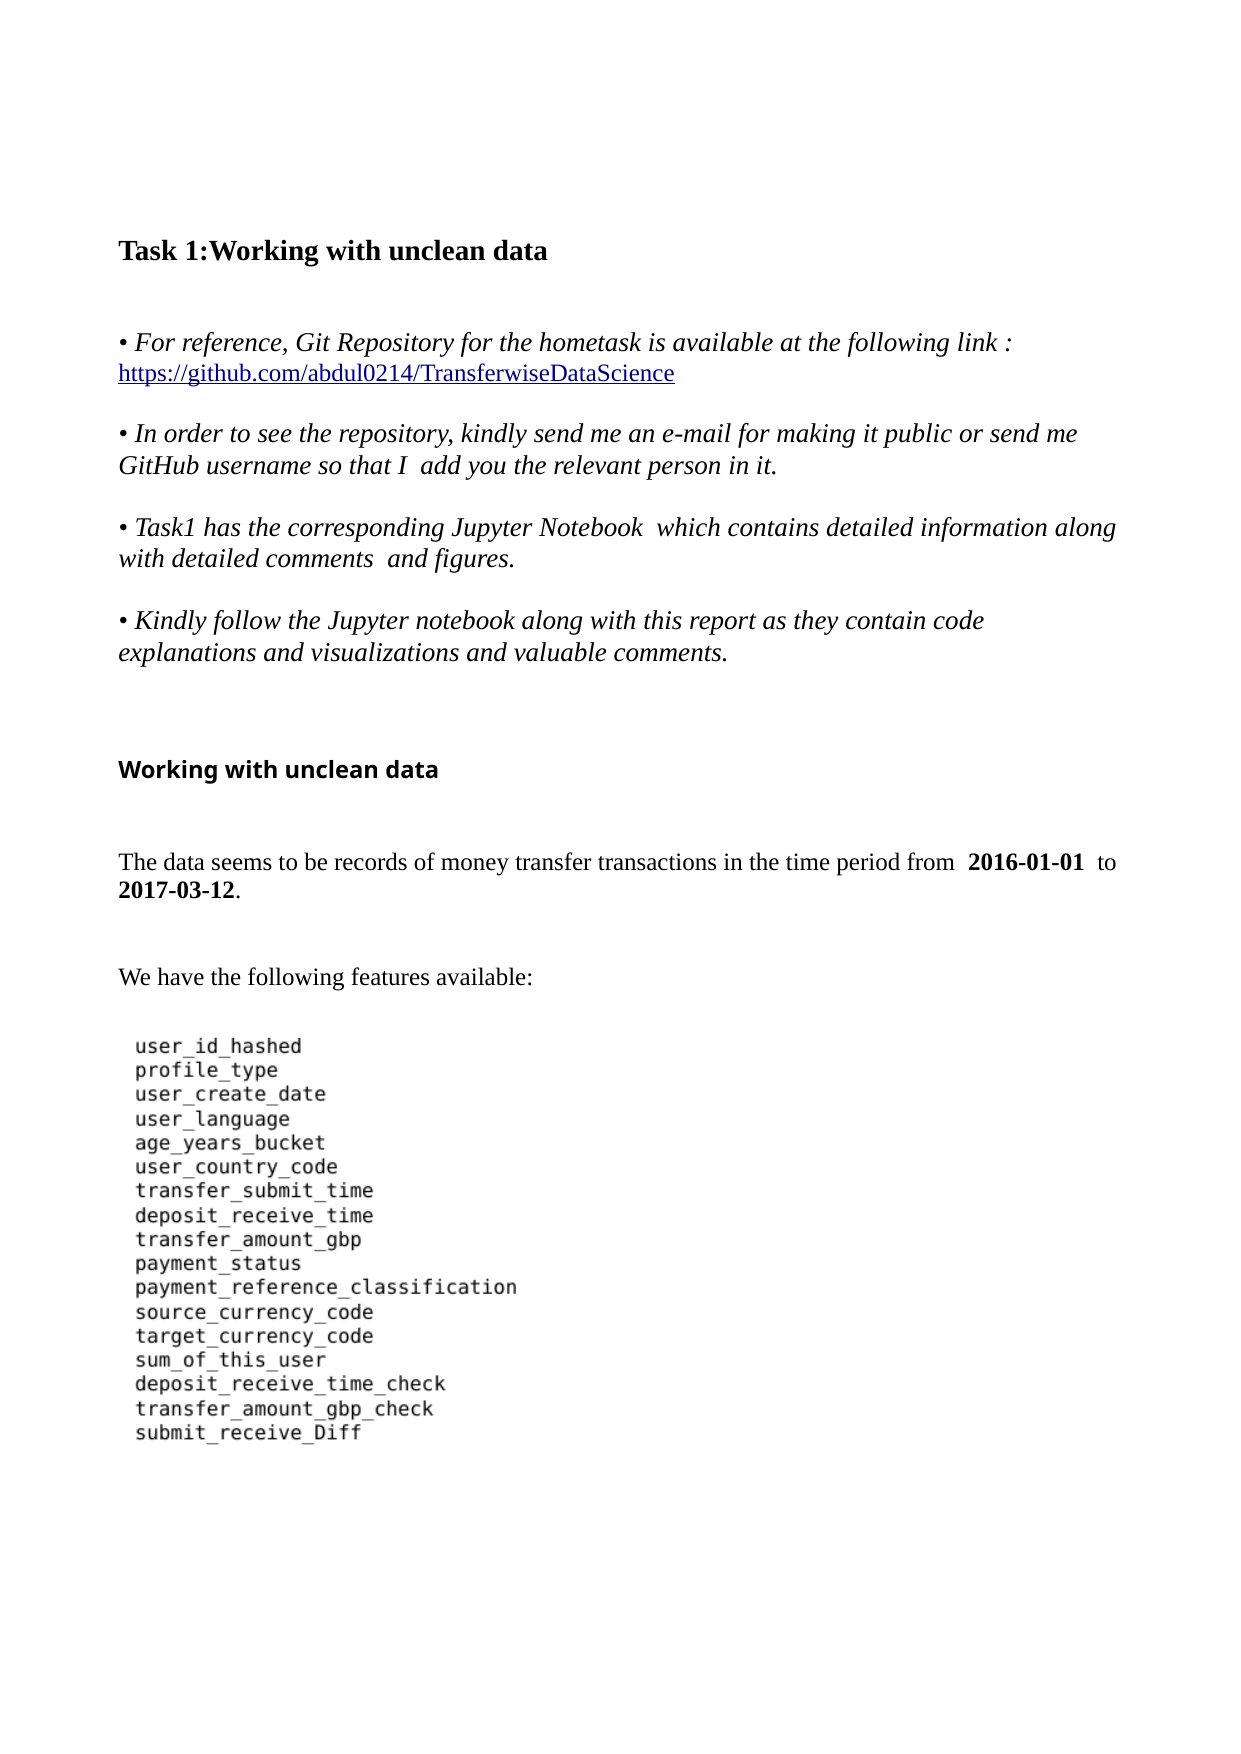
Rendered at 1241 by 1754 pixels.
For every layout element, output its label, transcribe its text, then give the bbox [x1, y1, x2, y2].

text • In order to see the repository, kindly send me an e-mail for making it public or send me GitHub username so that I add you the relevant person in it. [118, 418, 1122, 480]
picture [124, 1034, 541, 1447]
text • For reference, Git Repository for the hometask is available at the following link : https://github.com/abdul0214/TransferwiseDataScience [118, 327, 1122, 386]
text • Kindly follow the Jupyter notebook along with this report as they contain code explanations and visualizations and valuable comments. [118, 604, 1122, 667]
text We have the following features available: [118, 962, 1122, 990]
text The data seems to be records of money transfer transactions in the time period from 2016-01-01 to 2017-03-12. [118, 847, 1122, 904]
text Working with unclean data [118, 753, 1122, 785]
text • Task1 has the corresponding Jupyter Notebook which contains detailed information along with detailed comments and figures. [118, 511, 1122, 573]
text Task 1:Working with unclean data [118, 233, 1122, 267]
